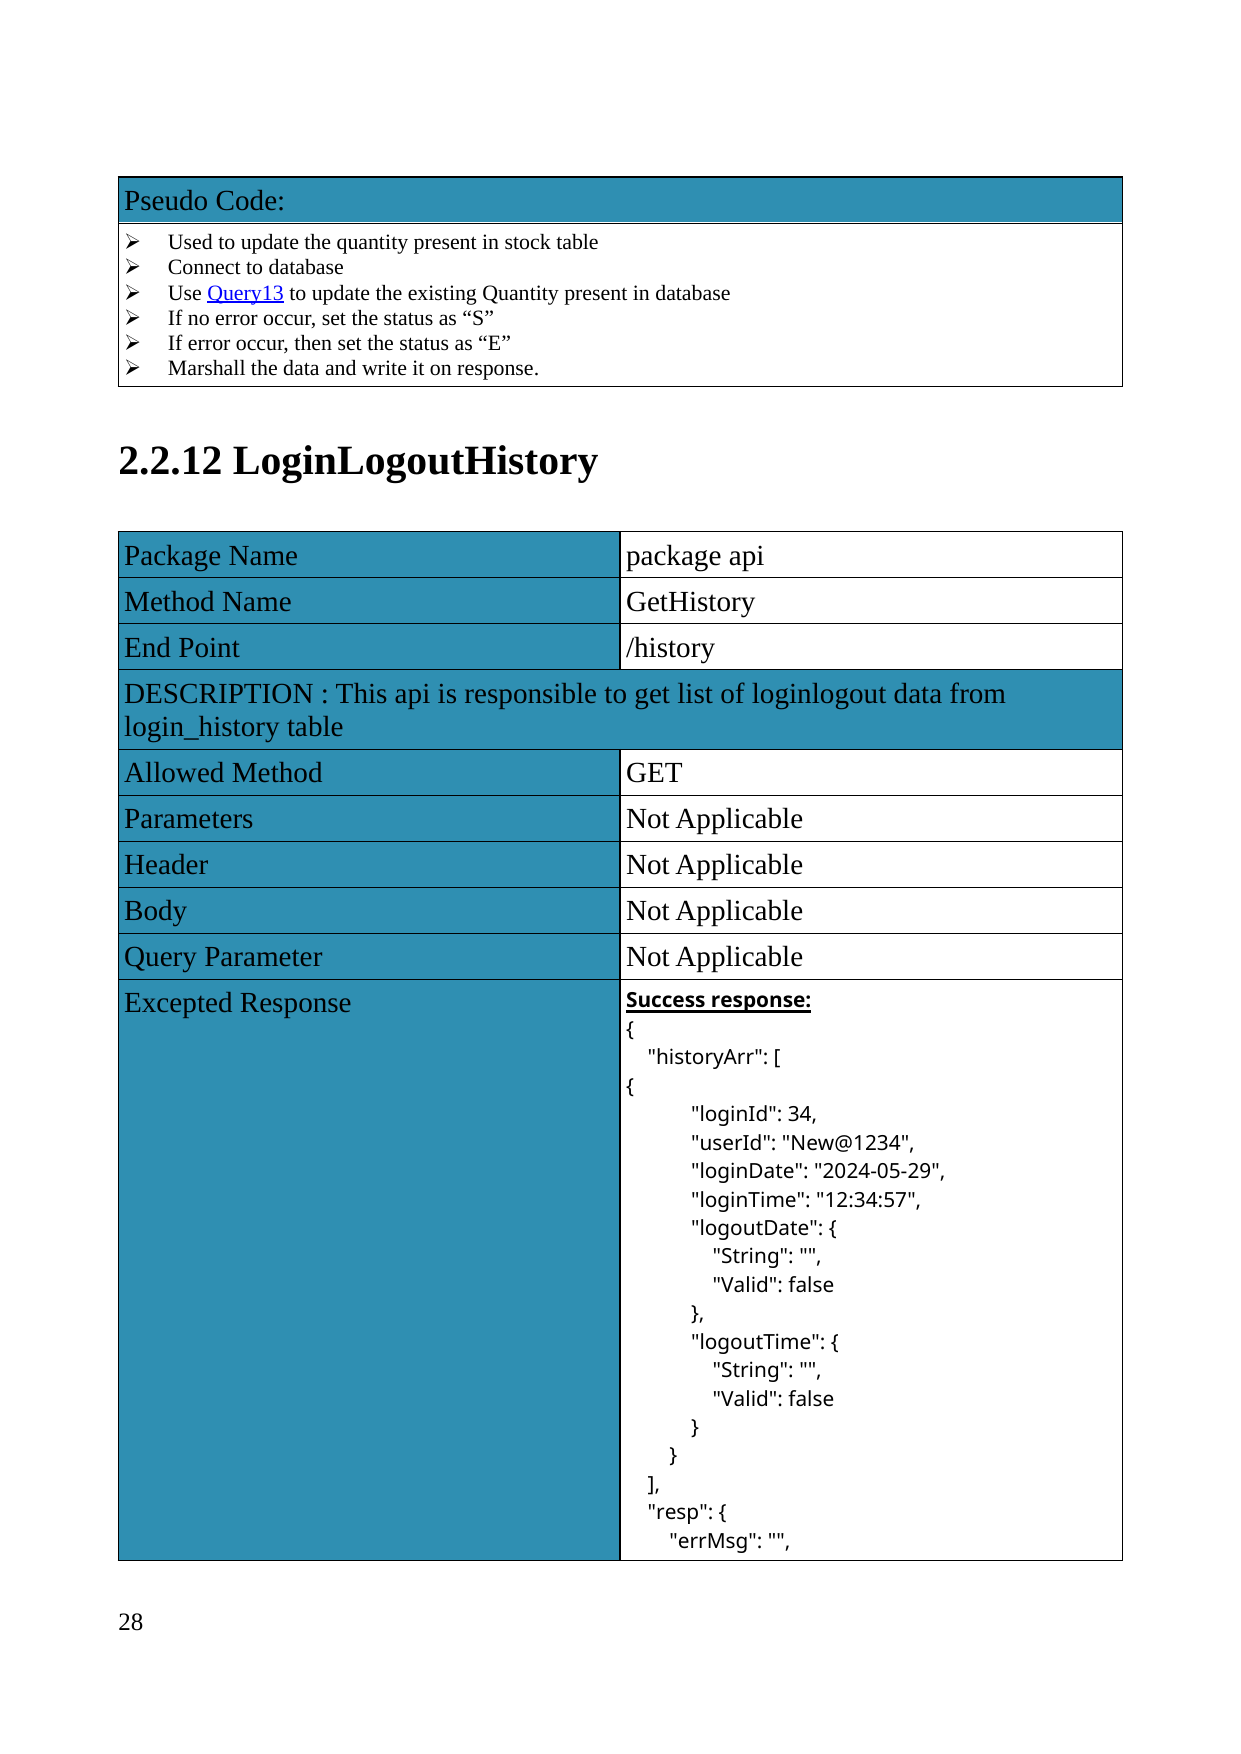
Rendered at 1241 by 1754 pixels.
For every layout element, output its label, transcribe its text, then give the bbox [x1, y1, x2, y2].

table_header package api [621, 532, 1122, 577]
table_header Package Name [119, 532, 619, 577]
table_cell Not Applicable [621, 888, 1122, 933]
table_cell Success response: { "historyArr": [ { "loginId": 34, "userId": "New@1234", "loginDate": "2024-05-29", "loginTime": "12:34:57", "logoutDate": { "String": "", "Valid": false }, "logoutTime": { "String": "", "Valid": false } } ], "resp": { "errMsg": "", [621, 980, 1122, 1560]
table_cell Not Applicable [621, 796, 1122, 841]
table_cell DESCRIPTION : This api is responsible to get list of loginlogout data from login_history table [119, 670, 1122, 749]
text 2.2.12 LoginLogoutHistory [118, 435, 1122, 483]
table_cell Body [119, 888, 619, 933]
table_cell Method Name [119, 578, 619, 623]
table_cell Not Applicable [621, 934, 1122, 979]
table_cell /history [621, 624, 1122, 669]
table_cell Header [119, 842, 619, 887]
table_cell Pseudo Code: [119, 178, 1122, 222]
table_cell Excepted Response [119, 980, 619, 1560]
table_cell GetHistory [621, 578, 1122, 623]
table_cell Not Applicable [621, 842, 1122, 887]
table_cell Used to update the quantity present in stock table Connect to database Use Query13 to update the existing Quantity present in database If no error occur, set the status as “S” If error occur, then set the status as “E” Marshall the data and write it on response. [119, 224, 1122, 386]
table_cell End Point [119, 624, 619, 669]
table_cell Allowed Method [119, 750, 619, 795]
table_cell Parameters [119, 796, 619, 841]
table_cell GET [621, 750, 1122, 795]
table_cell Query Parameter [119, 934, 619, 979]
